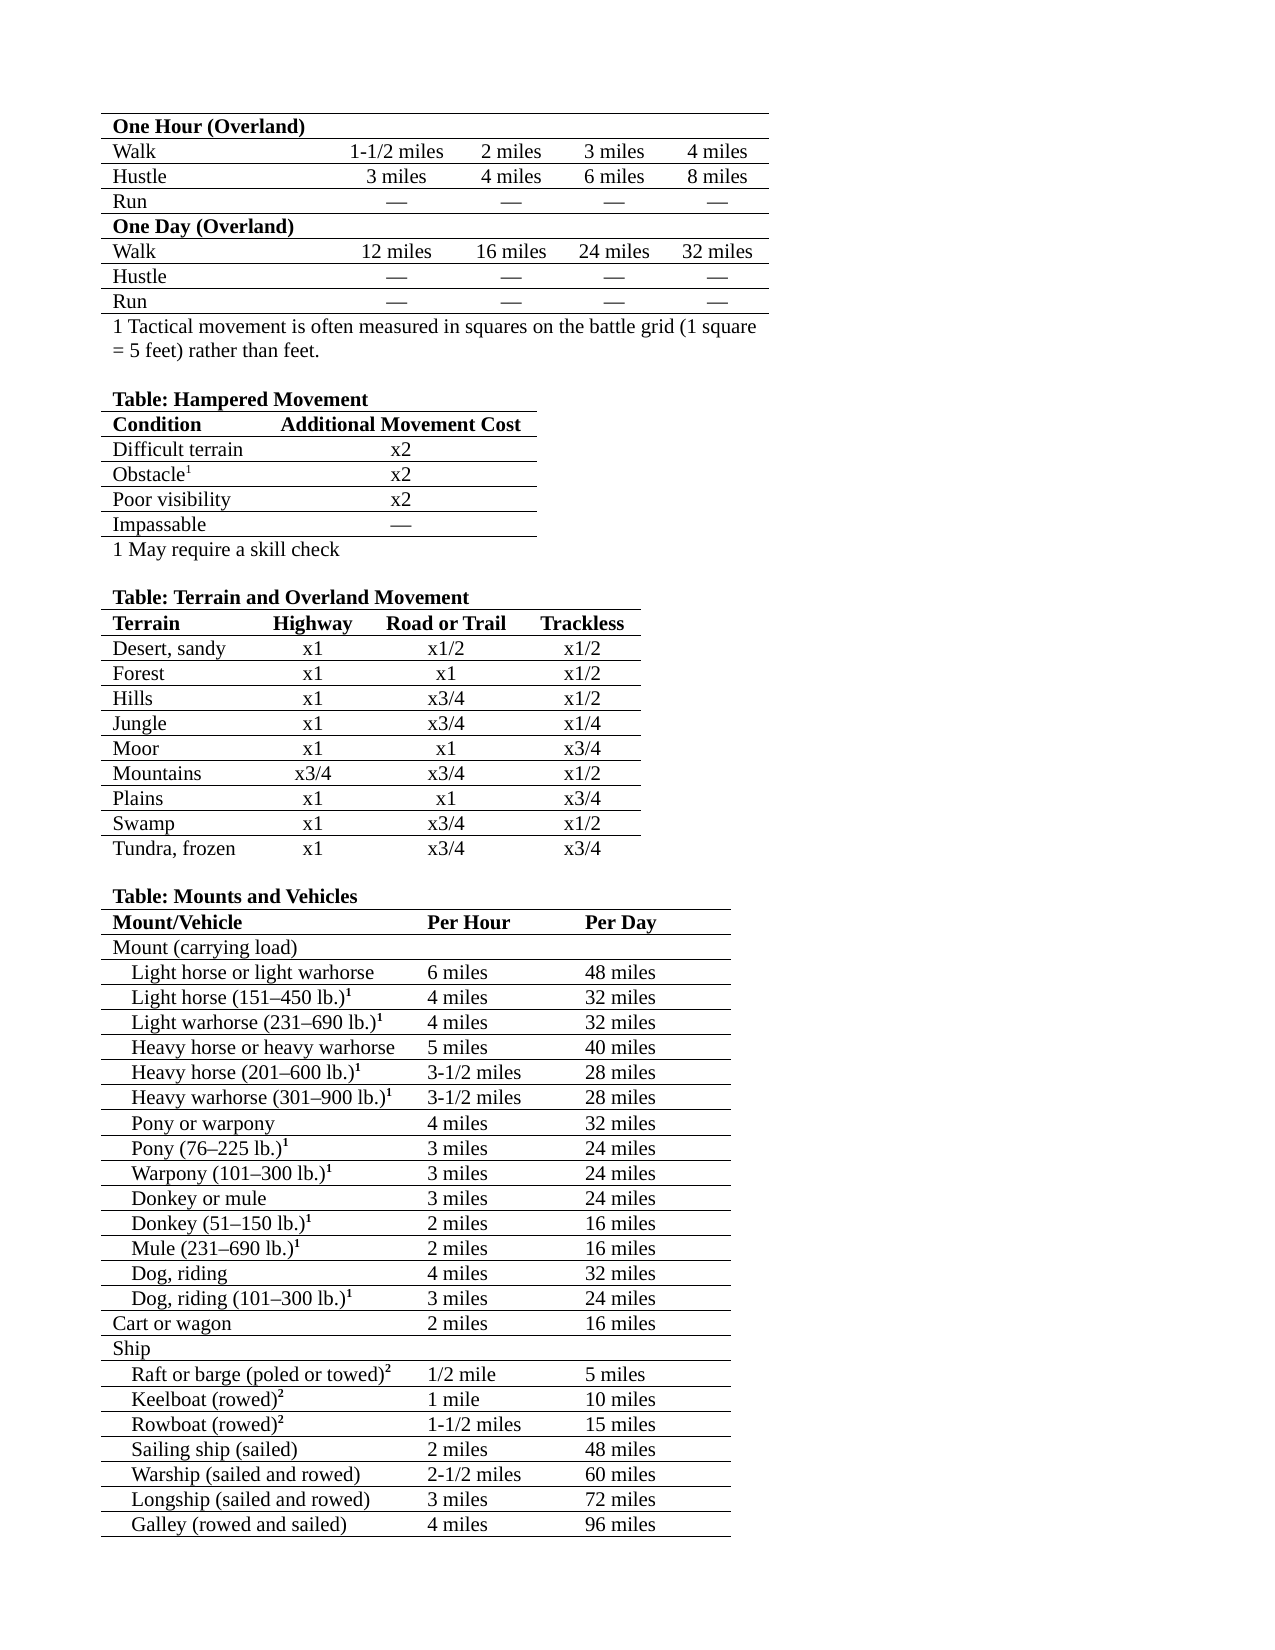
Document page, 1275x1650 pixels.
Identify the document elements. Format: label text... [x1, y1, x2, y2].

table_cell 2 miles [416, 1437, 573, 1461]
table_cell 4 miles [416, 1110, 573, 1134]
table_cell Difficult terrain [101, 437, 264, 461]
table_cell Donkey (51–150 lb.)1 [101, 1211, 416, 1235]
table_cell Hills [101, 686, 257, 710]
table_cell Pony (76–225 lb.)1 [101, 1136, 416, 1159]
table_cell Galley (rowed and sailed) [101, 1512, 416, 1536]
table_cell 2 miles [416, 1311, 573, 1335]
table_cell Trackless [523, 610, 641, 634]
table_cell 3-1/2 miles [416, 1060, 573, 1084]
table_cell x1/4 [523, 711, 641, 735]
table_cell 1 Tactical movement is often measured in squares on the battle grid (1 square = 5 feet) rather than feet. [101, 314, 769, 362]
table_cell 24 miles [574, 1286, 731, 1310]
table_cell x1/2 [369, 636, 523, 659]
table_cell 32 miles [574, 1010, 731, 1034]
table_cell [666, 214, 769, 238]
table_cell x3/4 [369, 811, 523, 835]
table_cell 5 miles [416, 1035, 573, 1059]
table_cell [460, 214, 563, 238]
table_cell 4 miles [666, 139, 769, 163]
table_cell 32 miles [574, 1110, 731, 1134]
table_cell Keelboat (rowed)2 [101, 1387, 416, 1411]
table_cell Warpony (101–300 lb.)1 [101, 1161, 416, 1185]
table_cell Obstacle1 [101, 462, 264, 486]
table_cell 3 miles [416, 1286, 573, 1310]
table_cell x1 [257, 811, 369, 835]
table_cell 4 miles [416, 1261, 573, 1285]
table_cell Cart or wagon [101, 1311, 416, 1335]
table_cell 24 miles [574, 1186, 731, 1210]
table_cell Run [101, 189, 333, 213]
table_cell 28 miles [574, 1085, 731, 1109]
table_cell 8 miles [666, 164, 769, 188]
table_cell Forest [101, 661, 257, 685]
table_cell 3-1/2 miles [416, 1085, 573, 1109]
table_cell x1 [257, 711, 369, 735]
table_cell — [460, 264, 563, 288]
table_cell x1 [257, 661, 369, 685]
table_cell Mule (231–690 lb.)1 [101, 1236, 416, 1260]
table_cell 32 miles [574, 1261, 731, 1285]
table_cell Light horse (151–450 lb.)1 [101, 985, 416, 1009]
table_cell 4 miles [416, 985, 573, 1009]
table_cell 4 miles [416, 1010, 573, 1034]
table_cell x3/4 [369, 761, 523, 785]
table_cell [563, 114, 666, 138]
table_cell Highway [257, 610, 369, 634]
table_cell 1 May require a skill check [101, 537, 537, 561]
table_cell — [460, 189, 563, 213]
table_cell 4 miles [416, 1512, 573, 1536]
table_cell x1 [369, 661, 523, 685]
table_cell x1 [257, 736, 369, 760]
table_cell x3/4 [523, 736, 641, 760]
table_cell [333, 114, 459, 138]
table_cell x1/2 [523, 761, 641, 785]
table_cell Per Hour [416, 910, 573, 934]
table_cell Ship [101, 1336, 416, 1360]
table_cell x3/4 [369, 686, 523, 710]
table_cell Poor visibility [101, 487, 264, 511]
table_cell Per Day [574, 910, 731, 934]
table_cell Road or Trail [369, 610, 523, 634]
table_cell 16 miles [574, 1211, 731, 1235]
table_cell 28 miles [574, 1060, 731, 1084]
table_cell Walk [101, 139, 333, 163]
table_cell 16 miles [574, 1236, 731, 1260]
table_cell Impassable [101, 512, 264, 536]
table_cell Light horse or light warhorse [101, 960, 416, 984]
table_cell 1 mile [416, 1387, 573, 1411]
table_cell x1/2 [523, 686, 641, 710]
table_cell — [264, 512, 537, 536]
table_cell Warship (sailed and rowed) [101, 1462, 416, 1486]
table_cell 48 miles [574, 1437, 731, 1461]
table_cell x1/2 [523, 636, 641, 659]
table_cell [333, 214, 459, 238]
table_cell Heavy warhorse (301–900 lb.)1 [101, 1085, 416, 1109]
table_cell Moor [101, 736, 257, 760]
table_cell 2-1/2 miles [416, 1462, 573, 1486]
table_cell Desert, sandy [101, 636, 257, 659]
table_cell Sailing ship (sailed) [101, 1437, 416, 1461]
table_cell 60 miles [574, 1462, 731, 1486]
table_cell 3 miles [416, 1186, 573, 1210]
table_cell 6 miles [416, 960, 573, 984]
table_cell Hustle [101, 264, 333, 288]
table_cell [574, 935, 731, 959]
table_cell 1-1/2 miles [416, 1412, 573, 1436]
table_cell — [333, 189, 459, 213]
table_cell 15 miles [574, 1412, 731, 1436]
table_cell Pony or warpony [101, 1110, 416, 1134]
table_cell x1/2 [523, 811, 641, 835]
table_cell Light warhorse (231–690 lb.)1 [101, 1010, 416, 1034]
table_cell Terrain [101, 610, 257, 634]
table_cell Tundra, frozen [101, 836, 257, 860]
table_cell 24 miles [563, 239, 666, 263]
table_cell — [666, 264, 769, 288]
table_cell Mount/Vehicle [101, 910, 416, 934]
table_cell 32 miles [666, 239, 769, 263]
table_cell x1 [257, 836, 369, 860]
table_cell Dog, riding [101, 1261, 416, 1285]
table_cell Rowboat (rowed)2 [101, 1412, 416, 1436]
table_cell Heavy horse or heavy warhorse [101, 1035, 416, 1059]
table_cell 10 miles [574, 1387, 731, 1411]
table_cell Heavy horse (201–600 lb.)1 [101, 1060, 416, 1084]
table_cell x3/4 [369, 711, 523, 735]
table_cell 40 miles [574, 1035, 731, 1059]
table_cell x3/4 [523, 786, 641, 810]
table_cell — [563, 189, 666, 213]
table_cell Hustle [101, 164, 333, 188]
table_cell 3 miles [416, 1487, 573, 1511]
table_cell Condition [101, 412, 264, 436]
table_cell 6 miles [563, 164, 666, 188]
table_cell One Hour (Overland) [101, 114, 333, 138]
table_cell Additional Movement Cost [264, 412, 537, 436]
table_cell — [666, 189, 769, 213]
table_cell — [666, 289, 769, 313]
table_cell 16 miles [574, 1311, 731, 1335]
table_cell 24 miles [574, 1136, 731, 1159]
table_cell 3 miles [333, 164, 459, 188]
table_cell Donkey or mule [101, 1186, 416, 1210]
table_cell 48 miles [574, 960, 731, 984]
table_cell x3/4 [369, 836, 523, 860]
table_cell Dog, riding (101–300 lb.)1 [101, 1286, 416, 1310]
table_cell x1 [369, 736, 523, 760]
table_header Table: Terrain and Overland Movement [101, 585, 641, 609]
table_header Table: Hampered Movement [101, 387, 537, 411]
table_cell 5 miles [574, 1361, 731, 1386]
table_cell x1 [257, 636, 369, 659]
table_cell Raft or barge (poled or towed)2 [101, 1361, 416, 1386]
table_cell 4 miles [460, 164, 563, 188]
table_cell 72 miles [574, 1487, 731, 1511]
table_cell x3/4 [257, 761, 369, 785]
table_cell 2 miles [460, 139, 563, 163]
table_cell x1 [257, 786, 369, 810]
table_cell 2 miles [416, 1211, 573, 1235]
table_cell 3 miles [563, 139, 666, 163]
table_cell x1/2 [523, 661, 641, 685]
table_cell 96 miles [574, 1512, 731, 1536]
table_cell [666, 114, 769, 138]
table_cell Plains [101, 786, 257, 810]
table_cell — [333, 264, 459, 288]
table_cell 32 miles [574, 985, 731, 1009]
table_cell x1 [369, 786, 523, 810]
table_cell 1/2 mile [416, 1361, 573, 1386]
table_cell Mountains [101, 761, 257, 785]
table_cell One Day (Overland) [101, 214, 333, 238]
table_cell — [333, 289, 459, 313]
table_cell x2 [264, 462, 537, 486]
table_cell Mount (carrying load) [101, 935, 416, 959]
table_cell [416, 1336, 573, 1360]
table_cell 3 miles [416, 1136, 573, 1159]
table_cell 2 miles [416, 1236, 573, 1260]
table_cell [416, 935, 573, 959]
table_cell x2 [264, 437, 537, 461]
table_cell — [563, 289, 666, 313]
table_cell Swamp [101, 811, 257, 835]
table_cell Walk [101, 239, 333, 263]
table_cell x3/4 [523, 836, 641, 860]
table_cell Jungle [101, 711, 257, 735]
table_cell 3 miles [416, 1161, 573, 1185]
table_cell x2 [264, 487, 537, 511]
table_cell [460, 114, 563, 138]
table_cell Run [101, 289, 333, 313]
table_header Table: Mounts and Vehicles [101, 885, 731, 908]
table_cell [574, 1336, 731, 1360]
table_cell [563, 214, 666, 238]
table_cell Longship (sailed and rowed) [101, 1487, 416, 1511]
table_cell — [460, 289, 563, 313]
table_cell 12 miles [333, 239, 459, 263]
table_cell 16 miles [460, 239, 563, 263]
table_cell 24 miles [574, 1161, 731, 1185]
table_cell 1-1/2 miles [333, 139, 459, 163]
table_cell x1 [257, 686, 369, 710]
table_cell — [563, 264, 666, 288]
